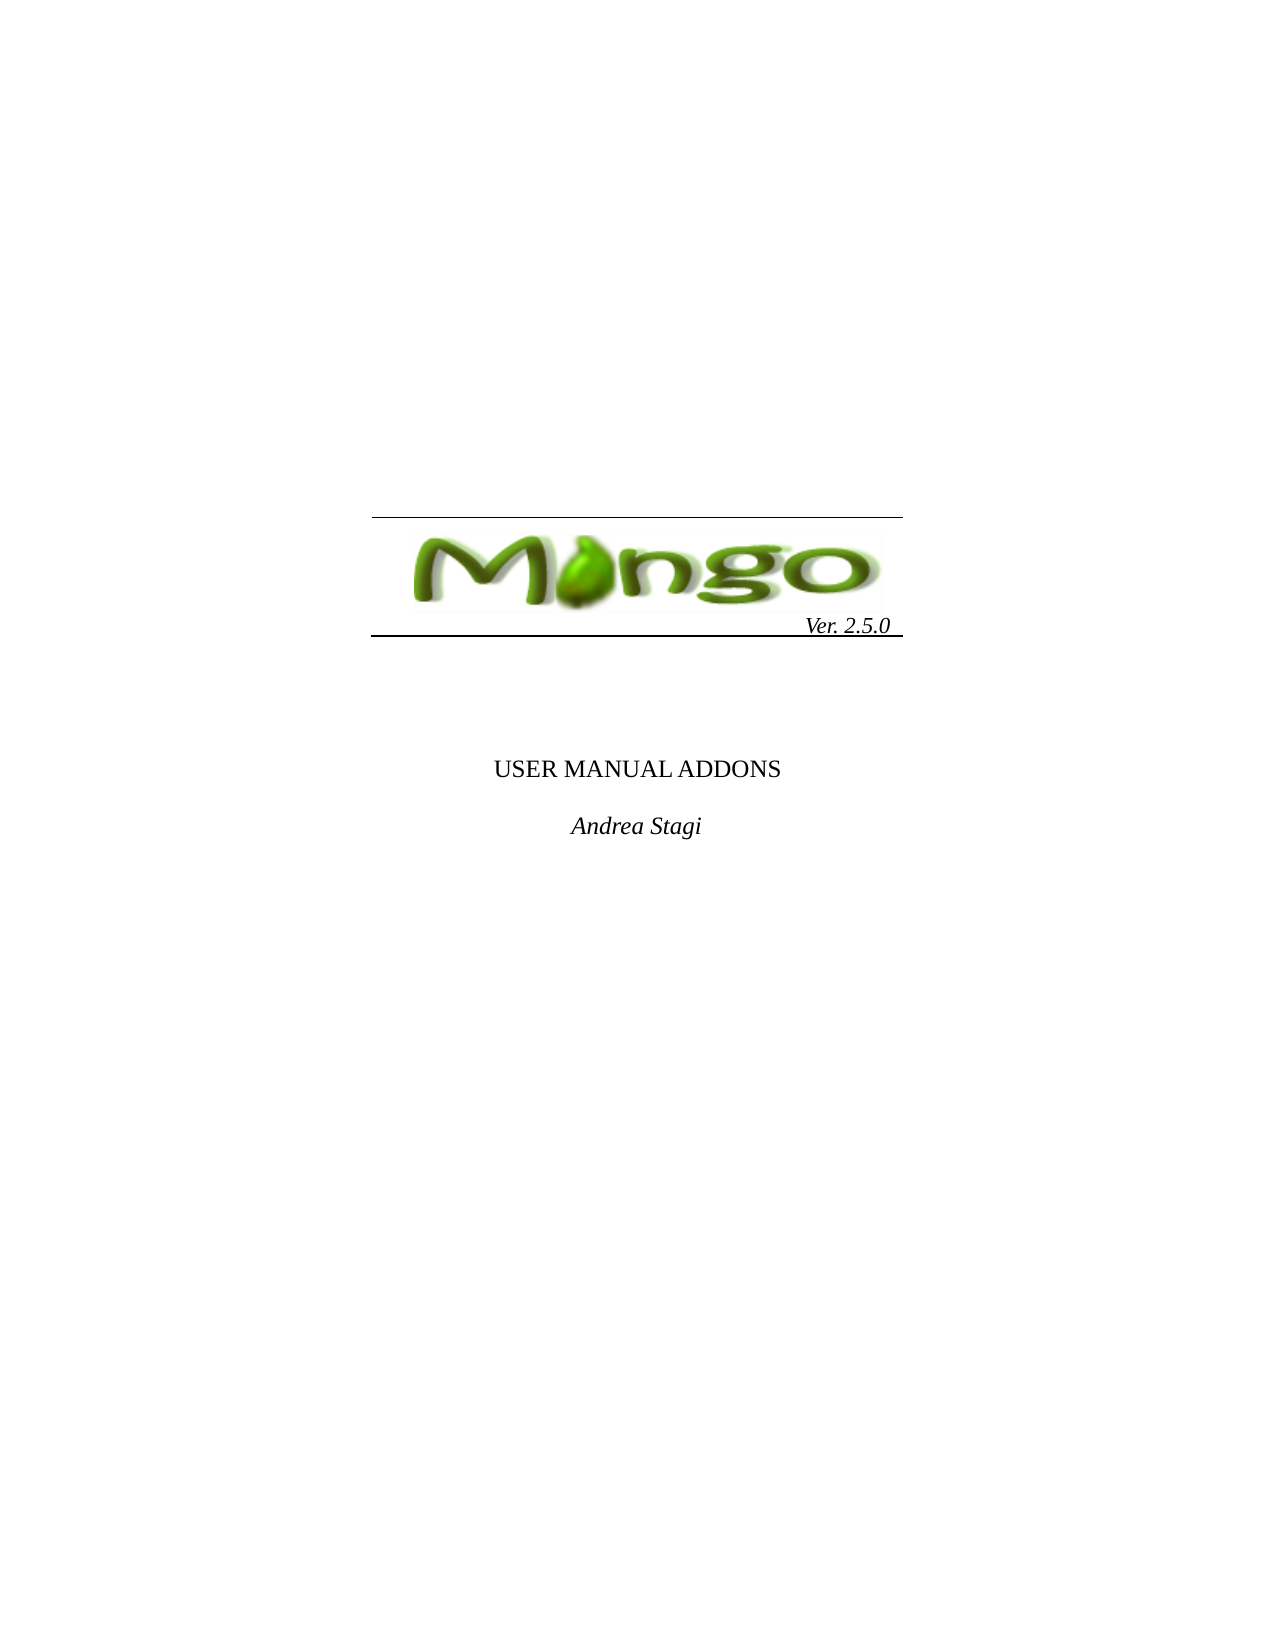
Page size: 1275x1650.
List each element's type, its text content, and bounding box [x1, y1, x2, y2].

picture [414, 534, 883, 613]
text USER MANUAL ADDONS [118, 754, 1157, 783]
text Andrea Stagi [118, 811, 1157, 840]
text Ver. 2.5.0 [118, 521, 1157, 639]
